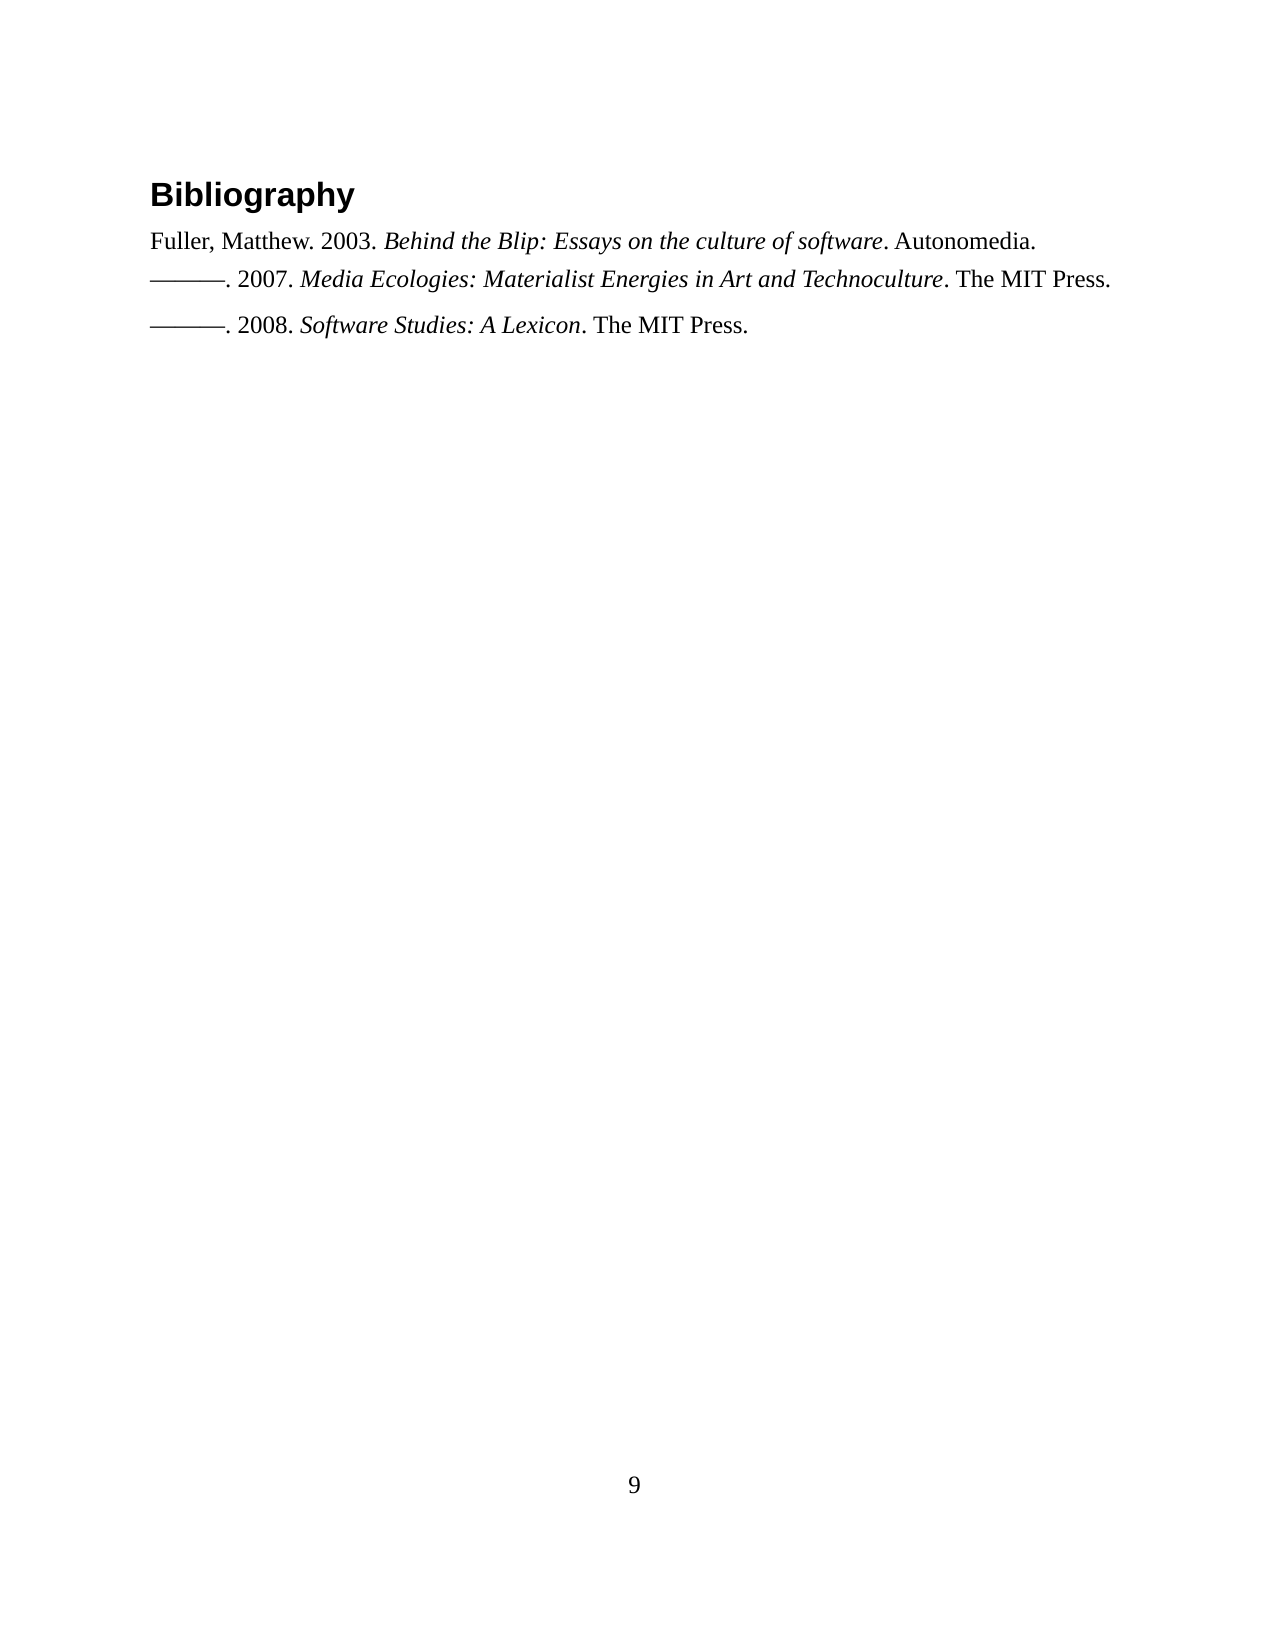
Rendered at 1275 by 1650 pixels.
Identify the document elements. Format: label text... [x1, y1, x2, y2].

text Fuller, Matthew. 2003. Behind the Blip: Essays on the culture of software. Autonomedia. [150, 226, 1125, 255]
text ———. 2007. Media Ecologies: Materialist Energies in Art and Technoculture. The MIT Press. [150, 264, 1125, 293]
text ———. 2008. Software Studies: A Lexicon. The MIT Press. [150, 311, 1125, 339]
subtitle Bibliography [150, 175, 1125, 214]
